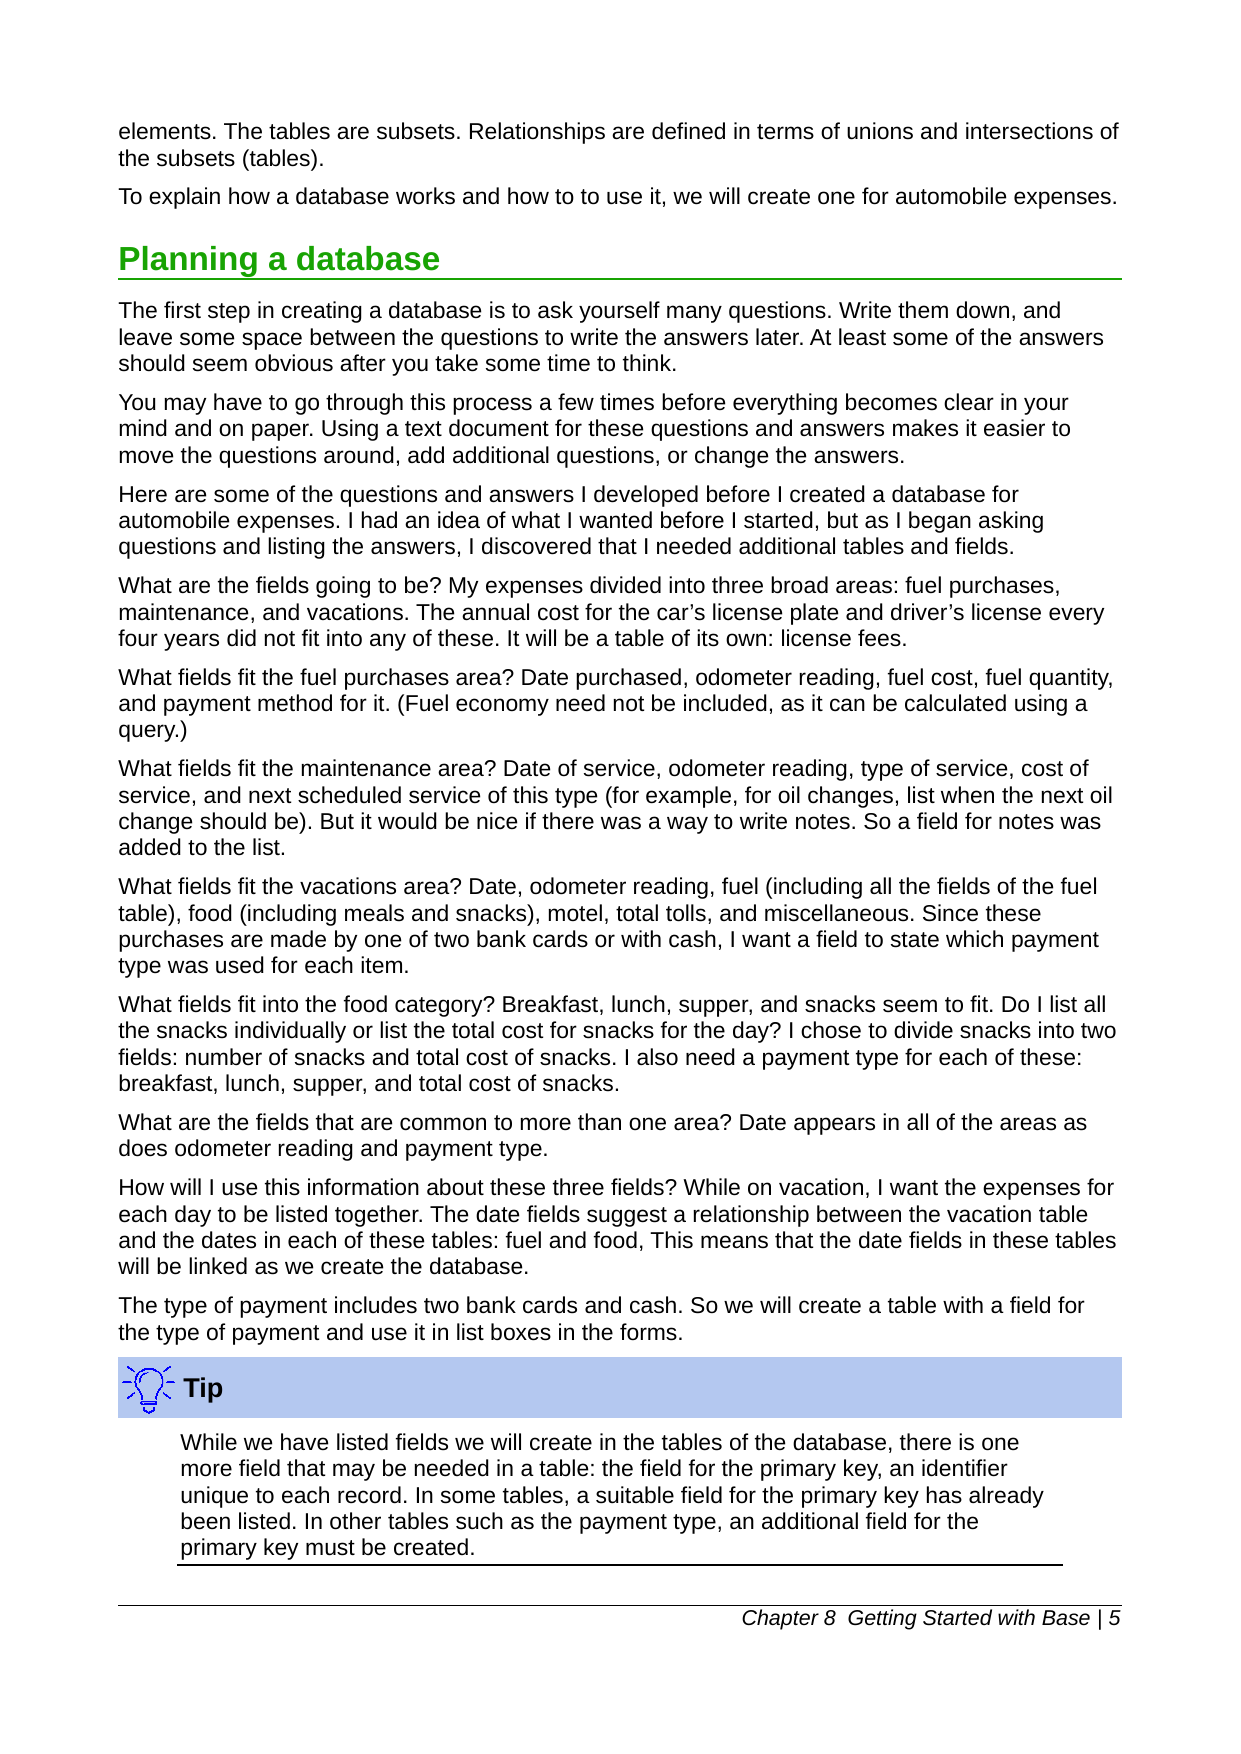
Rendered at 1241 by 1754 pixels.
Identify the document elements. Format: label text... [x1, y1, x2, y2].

text What fields fit the maintenance area? Date of service, odometer reading, type of service, cost of service, and next scheduled service of this type (for example, for oil changes, list when the next oil change should be). But it would be nice if there was a way to write notes. So a field for notes was added to the list. [118, 755, 1122, 861]
text Here are some of the questions and answers I developed before I created a database for automobile expenses. I had an idea of what I wanted before I started, but as I began asking questions and listing the answers, I discovered that I needed additional tables and fields. [118, 481, 1122, 559]
text What fields fit into the food category? Breakfast, lunch, supper, and snacks seem to fit. Do I list all the snacks individually or list the total cost for snacks for the day? I chose to divide snacks into two fields: number of snacks and total cost of snacks. I also need a payment type for each of these: breakfast, lunch, supper, and total cost of snacks. [118, 991, 1122, 1096]
text How will I use this information about these three fields? While on vacation, I want the expenses for each day to be listed together. The date fields suggest a relationship between the vacation table and the dates in each of these tables: fuel and food, This means that the date fields in these tables will be linked as we create the database. [118, 1174, 1122, 1279]
text What are the fields that are common to more than one area? Date appears in all of the areas as does odometer reading and payment type. [118, 1109, 1122, 1162]
text The first step in creating a database is to ask yourself many questions. Write them down, and leave some space between the questions to write the answers later. At least some of the answers should seem obvious after you take some time to think. [118, 297, 1122, 376]
text To explain how a database works and how to to use it, we will create one for automobile expenses. [118, 183, 1122, 210]
subtitle Tip [118, 1357, 1122, 1418]
text The type of payment includes two bank cards and cash. So we will create a table with a field for the type of payment and use it in list boxes in the forms. [118, 1292, 1122, 1345]
text What are the fields going to be? My expenses divided into three broad areas: fuel purchases, maintenance, and vacations. The annual cost for the car’s license plate and driver’s license every four years did not fit into any of these. It will be a table of its own: license fees. [118, 572, 1122, 651]
picture [119, 1358, 179, 1418]
text While we have listed fields we will create in the tables of the database, there is one more field that may be needed in a table: the field for the primary key, an identifier unique to each record. In some tables, a suitable field for the primary key has already been listed. In other tables such as the payment type, an additional field for the primary key must be created. [177, 1426, 1063, 1564]
text What fields fit the fuel purchases area? Date purchased, odometer reading, fuel cost, fuel quantity, and payment method for it. (Fuel economy need not be included, as it can be calculated using a query.) [118, 664, 1122, 743]
text What fields fit the vacations area? Date, odometer reading, fuel (including all the fields of the fuel table), food (including meals and snacks), motel, total tolls, and miscellaneous. Since these purchases are made by one of two bank cards or with cash, I want a field to state which payment type was used for each item. [118, 873, 1122, 978]
text You may have to go through this process a few times before everything becomes clear in your mind and on paper. Using a text document for these questions and answers makes it easier to move the questions around, add additional questions, or change the answers. [118, 389, 1122, 468]
text elements. The tables are subsets. Relationships are defined in terms of unions and intersections of the subsets (tables). [118, 118, 1122, 171]
subtitle Planning a database [118, 239, 1122, 278]
